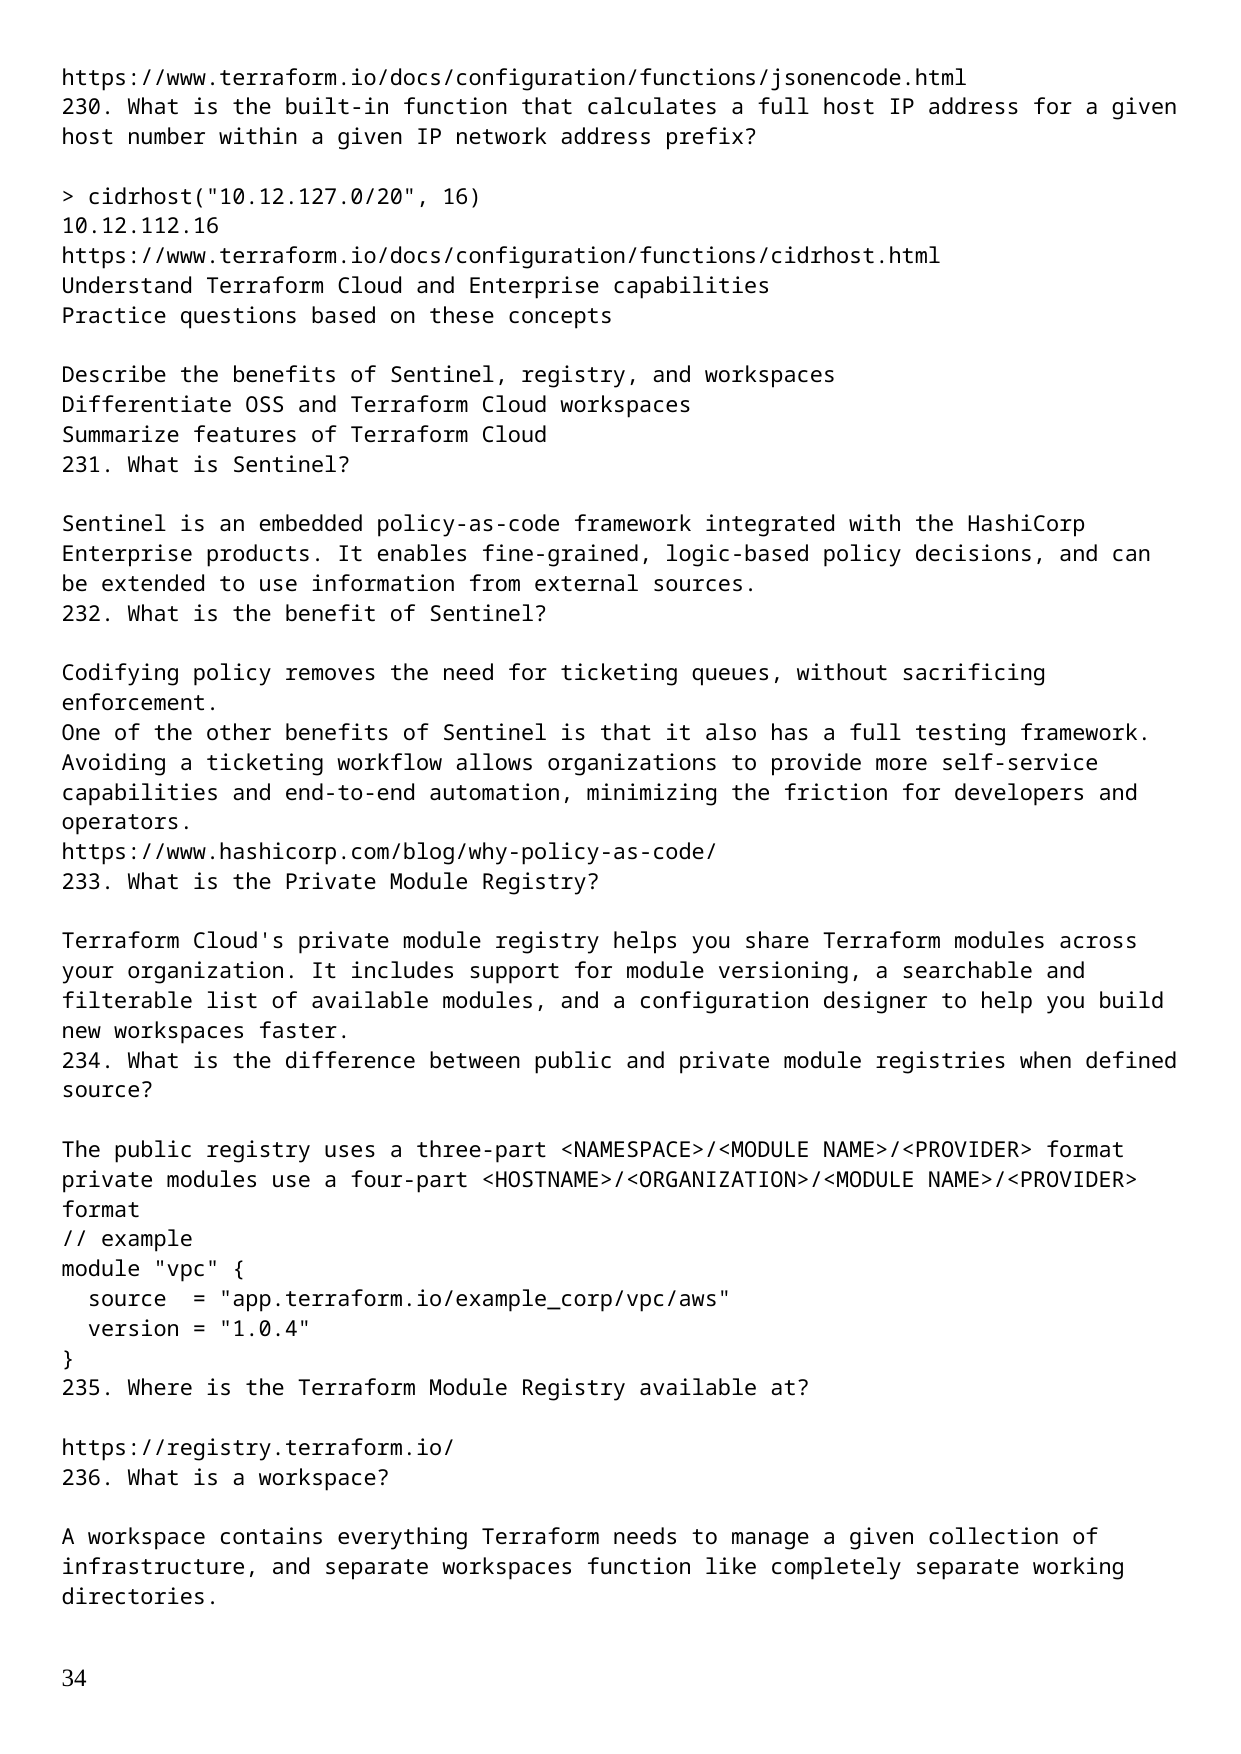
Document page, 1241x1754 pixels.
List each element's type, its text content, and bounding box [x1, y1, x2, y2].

text // example [61, 1223, 1179, 1253]
text source = "app.terraform.io/example_corp/vpc/aws" [61, 1283, 1179, 1313]
text The public registry uses a three-part <NAMESPACE>/<MODULE NAME>/<PROVIDER> format [61, 1134, 1179, 1164]
text One of the other benefits of Sentinel is that it also has a full testing framework. [61, 717, 1179, 747]
text 236. What is a workspace? [61, 1462, 1179, 1491]
text Terraform Cloud's private module registry helps you share Terraform modules across your organization. It includes support for module versioning, a searchable and filterable list of available modules, and a configuration designer to help you build new workspaces faster. [61, 925, 1179, 1044]
text 234. What is the difference between public and private module registries when defined source? [61, 1044, 1179, 1104]
text Describe the benefits of Sentinel, registry, and workspaces [61, 359, 1179, 389]
text Summarize features of Terraform Cloud [61, 419, 1179, 449]
text } [61, 1342, 1179, 1372]
text https://www.hashicorp.com/blog/why-policy-as-code/ [61, 836, 1179, 866]
text Codifying policy removes the need for ticketing queues, without sacrificing enforcement. [61, 657, 1179, 717]
text 235. Where is the Terraform Module Registry available at? [61, 1372, 1179, 1402]
text 231. What is Sentinel? [61, 449, 1179, 478]
text Understand Terraform Cloud and Enterprise capabilities [61, 270, 1179, 300]
text Differentiate OSS and Terraform Cloud workspaces [61, 389, 1179, 419]
text https://www.terraform.io/docs/configuration/functions/jsonencode.html [61, 61, 1179, 91]
text Sentinel is an embedded policy-as-code framework integrated with the HashiCorp Enterprise products. It enables fine-grained, logic-based policy decisions, and can be extended to use information from external sources. [61, 508, 1179, 598]
text private modules use a four-part <HOSTNAME>/<ORGANIZATION>/<MODULE NAME>/<PROVIDER> format [61, 1164, 1179, 1223]
text > cidrhost("10.12.127.0/20", 16) [61, 181, 1179, 210]
text module "vpc" { [61, 1253, 1179, 1283]
text 232. What is the benefit of Sentinel? [61, 598, 1179, 627]
text Practice questions based on these concepts [61, 300, 1179, 329]
text 233. What is the Private Module Registry? [61, 866, 1179, 896]
text 10.12.112.16 [61, 210, 1179, 240]
text https://registry.terraform.io/ [61, 1432, 1179, 1462]
text Avoiding a ticketing workflow allows organizations to provide more self-service capabilities and end-to-end automation, minimizing the friction for developers and operators. [61, 747, 1179, 836]
text version = "1.0.4" [61, 1313, 1179, 1342]
text 230. What is the built-in function that calculates a full host IP address for a given host number within a given IP network address prefix? [61, 91, 1179, 151]
text A workspace contains everything Terraform needs to manage a given collection of infrastructure, and separate workspaces function like completely separate working directories. [61, 1521, 1179, 1611]
text https://www.terraform.io/docs/configuration/functions/cidrhost.html [61, 240, 1179, 270]
